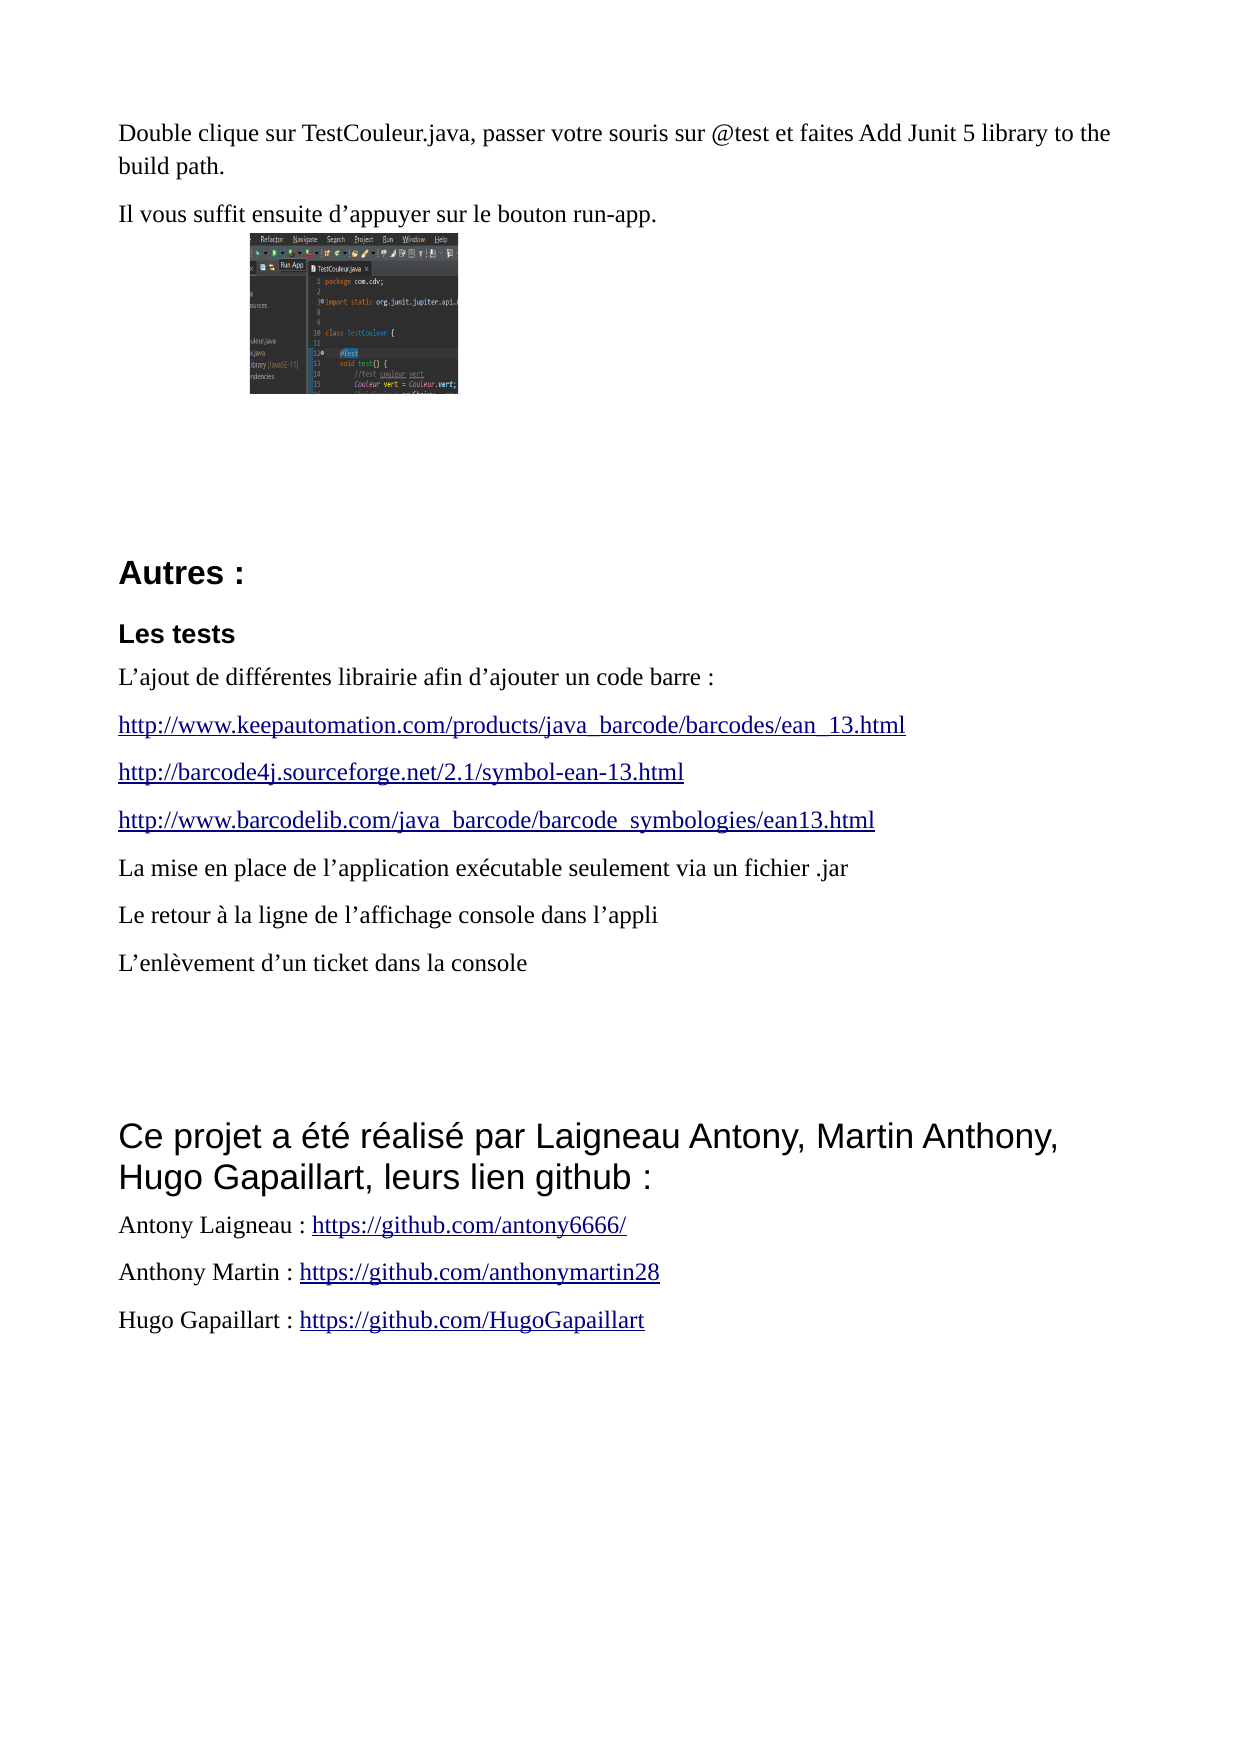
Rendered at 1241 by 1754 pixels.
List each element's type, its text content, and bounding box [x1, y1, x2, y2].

subtitle Autres : [118, 553, 1122, 591]
text Hugo Gapaillart : https://github.com/HugoGapaillart [118, 1305, 1122, 1334]
subtitle Ce projet a été réalisé par Laigneau Antony, Martin Anthony, Hugo Gapaillart, leurs lien github : [118, 1116, 1122, 1197]
text L’ajout de différentes librairie afin d’ajouter un code barre : [118, 662, 1122, 691]
text Antony Laigneau : https://github.com/antony6666/ [118, 1210, 1122, 1238]
text Le retour à la ligne de l’affichage console dans l’appli [118, 900, 1122, 929]
text Il vous suffit ensuite d’appuyer sur le bouton run-app. [118, 199, 1122, 227]
text L’enlèvement d’un ticket dans la console [118, 948, 1122, 977]
text http://www.keepautomation.com/products/java_barcode/barcodes/ean_13.html [118, 710, 1122, 739]
text http://www.barcodelib.com/java_barcode/barcode_symbologies/ean13.html [118, 805, 1122, 834]
text Double clique sur TestCouleur.java, passer votre souris sur @test et faites Add Junit 5 library to the build path. [118, 118, 1122, 180]
text Anthony Martin : https://github.com/anthonymartin28 [118, 1257, 1122, 1286]
text La mise en place de l’application exécutable seulement via un fichier .jar [118, 853, 1122, 881]
subtitle Les tests [118, 618, 1122, 650]
picture [249, 230, 284, 244]
text http://barcode4j.sourceforge.net/2.1/symbol-ean-13.html [118, 757, 1122, 786]
